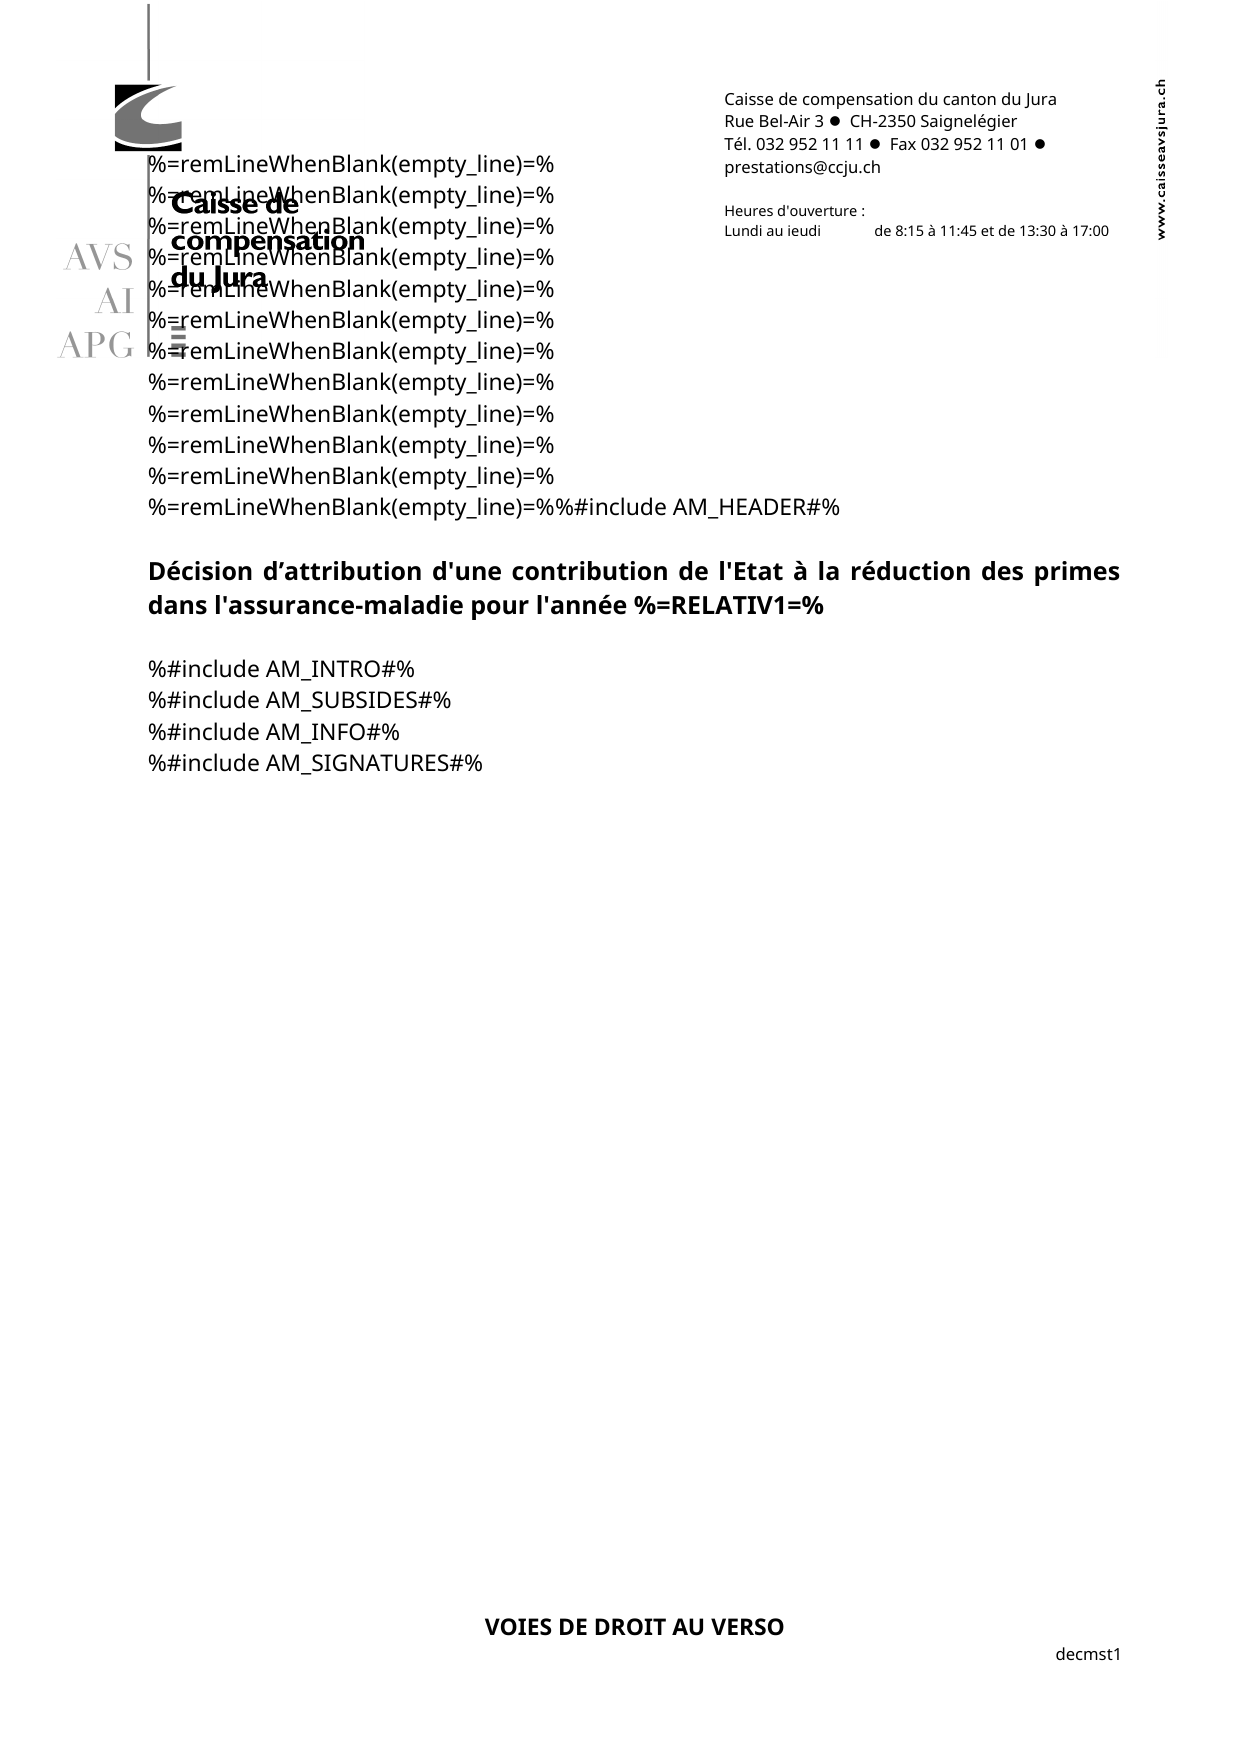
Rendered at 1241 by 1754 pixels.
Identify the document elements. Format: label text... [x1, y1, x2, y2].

picture [275, 346, 282, 358]
text %=remLineWhenBlank(empty_line)=% [366, 179, 683, 210]
text %=remLineWhenBlank(empty_line)=%%#include AM_HEADER#% [148, 491, 1122, 523]
text %=remLineWhenBlank(empty_line)=% [366, 210, 683, 241]
text %=remLineWhenBlank(empty_line)=% [148, 335, 1122, 366]
text %=remLineWhenBlank(empty_line)=% [366, 304, 1122, 335]
text %=remLineWhenBlank(empty_line)=% [148, 460, 1122, 491]
text %#include AM_INTRO#% [148, 653, 1122, 684]
text %#include AM_SIGNATURES#% [148, 747, 1122, 778]
text %#include AM_INFO#% [148, 716, 1122, 747]
picture [245, 348, 251, 358]
text %=remLineWhenBlank(empty_line)=% [366, 273, 1122, 304]
picture [335, 344, 342, 350]
picture [206, 348, 212, 358]
picture [335, 351, 342, 357]
text %=remLineWhenBlank(empty_line)=% [148, 429, 1122, 460]
text Décision d’attribution d'une contribution de l'Etat à la réduction des primes dans l'assurance‑maladie pour l'année %=RELATIV1=% [148, 554, 1122, 622]
picture [294, 348, 300, 358]
text %#include AM_SUBSIDES#% [148, 684, 1122, 716]
text %=remLineWhenBlank(empty_line)=% [148, 366, 1122, 398]
picture [56, 1, 365, 358]
text %=remLineWhenBlank(empty_line)=% [366, 148, 683, 179]
text %=remLineWhenBlank(empty_line)=% [366, 241, 1122, 273]
picture [214, 348, 220, 358]
picture [1155, 1, 1168, 358]
picture [321, 348, 327, 358]
text %=remLineWhenBlank(empty_line)=% [148, 398, 1122, 429]
